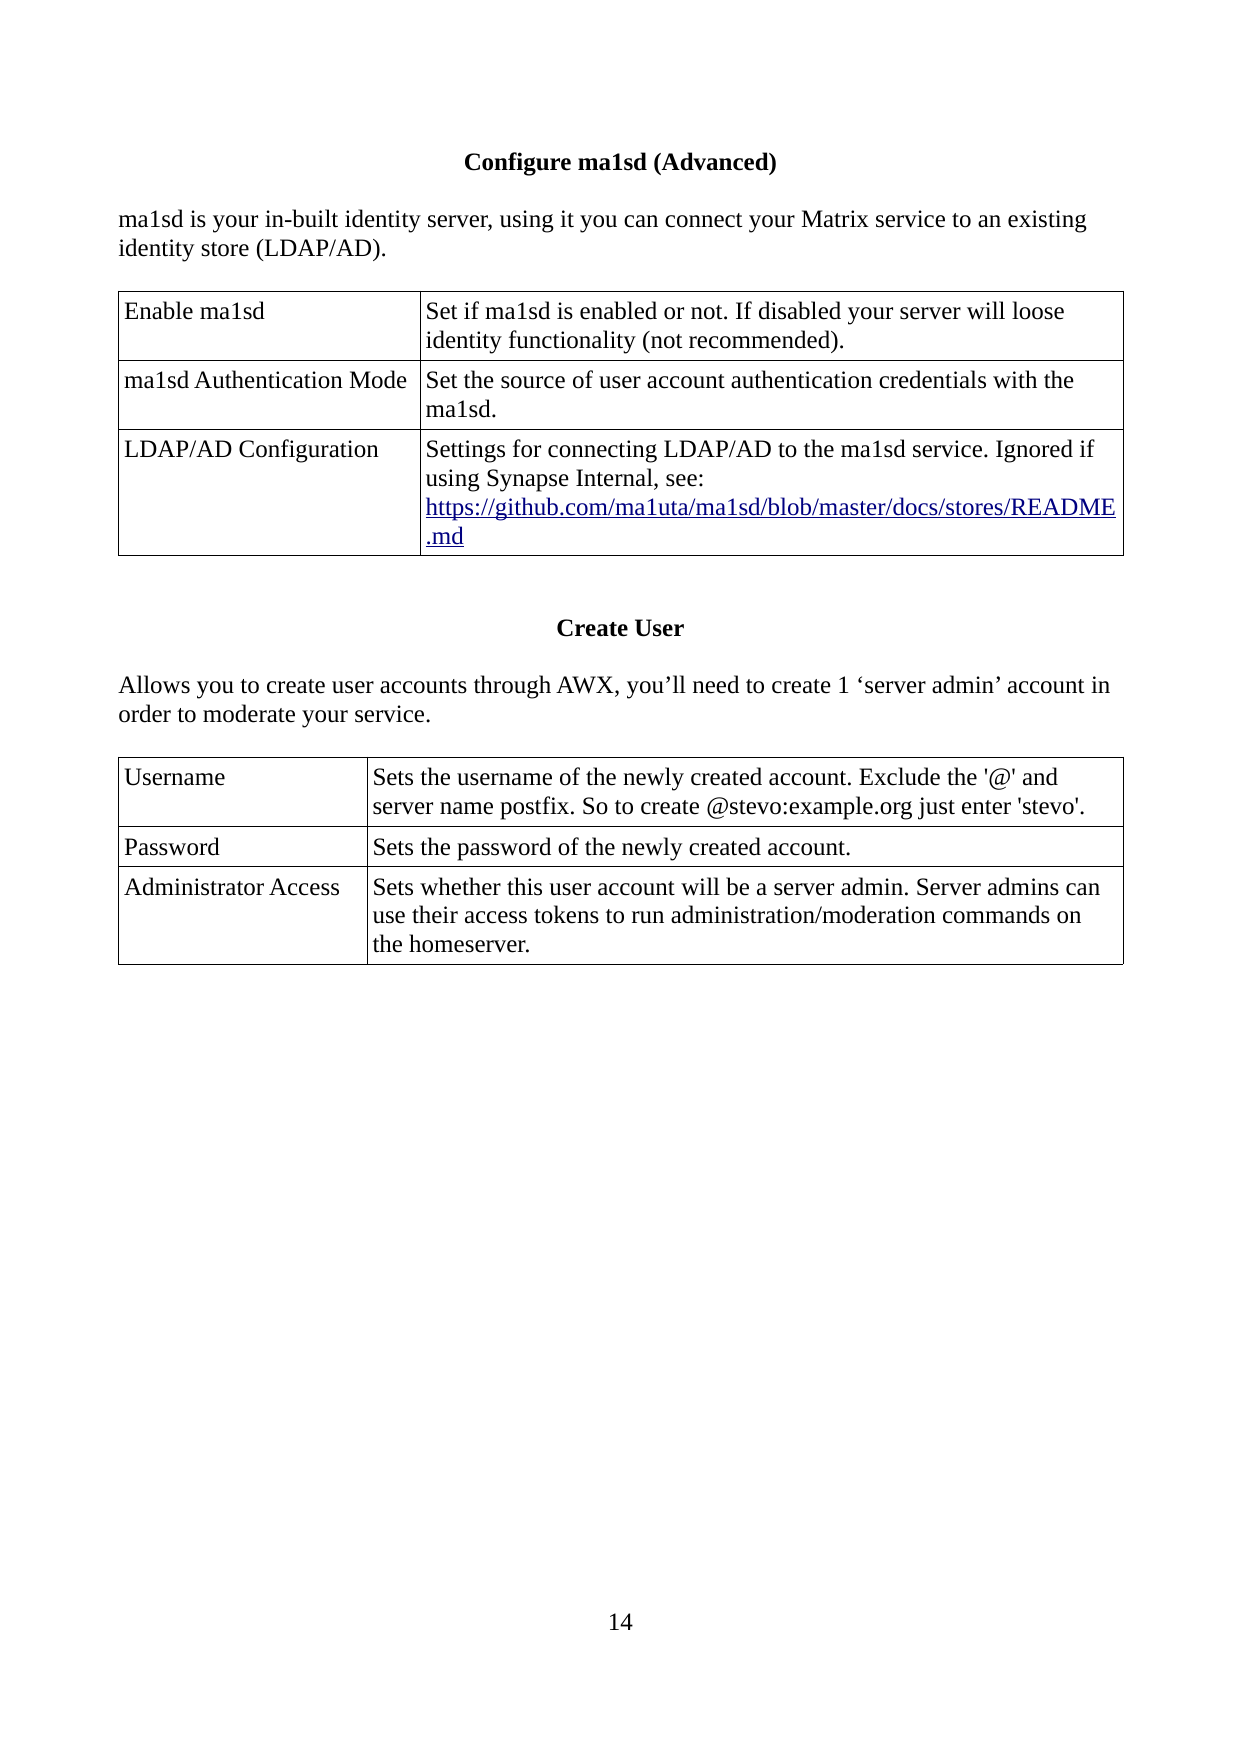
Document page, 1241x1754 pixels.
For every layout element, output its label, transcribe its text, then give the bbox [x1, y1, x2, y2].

table_header Set if ma1sd is enabled or not. If disabled your server will loose identity functionality (not recommended). [421, 292, 1123, 360]
table_cell Administrator Access [119, 867, 367, 964]
table_cell Set the source of user account authentication credentials with the ma1sd. [421, 361, 1123, 429]
table_header Sets the username of the newly created account. Exclude the '@' and server name postfix. So to create @stevo:example.org just enter 'stevo'. [368, 758, 1123, 826]
table_cell Sets whether this user account will be a server admin. Server admins can use their access tokens to run administration/moderation commands on the homeserver. [368, 867, 1123, 964]
table_cell LDAP/AD Configuration [119, 430, 420, 555]
text Configure ma1sd (Advanced) [118, 147, 1122, 176]
table_header Username [119, 758, 367, 826]
text Allows you to create user accounts through AWX, you’ll need to create 1 ‘server admin’ account in order to moderate your service. [118, 670, 1122, 728]
table_cell Sets the password of the newly created account. [368, 827, 1123, 866]
table_cell Settings for connecting LDAP/AD to the ma1sd service. Ignored if using Synapse Internal, see: https://github.com/ma1uta/ma1sd/blob/master/docs/stores/README.md [421, 430, 1123, 555]
table_cell Password [119, 827, 367, 866]
table_cell ma1sd Authentication Mode [119, 361, 420, 429]
text ma1sd is your in-built identity server, using it you can connect your Matrix service to an existing identity store (LDAP/AD). [118, 204, 1122, 262]
table_header Enable ma1sd [119, 292, 420, 360]
text Create User [118, 613, 1122, 642]
